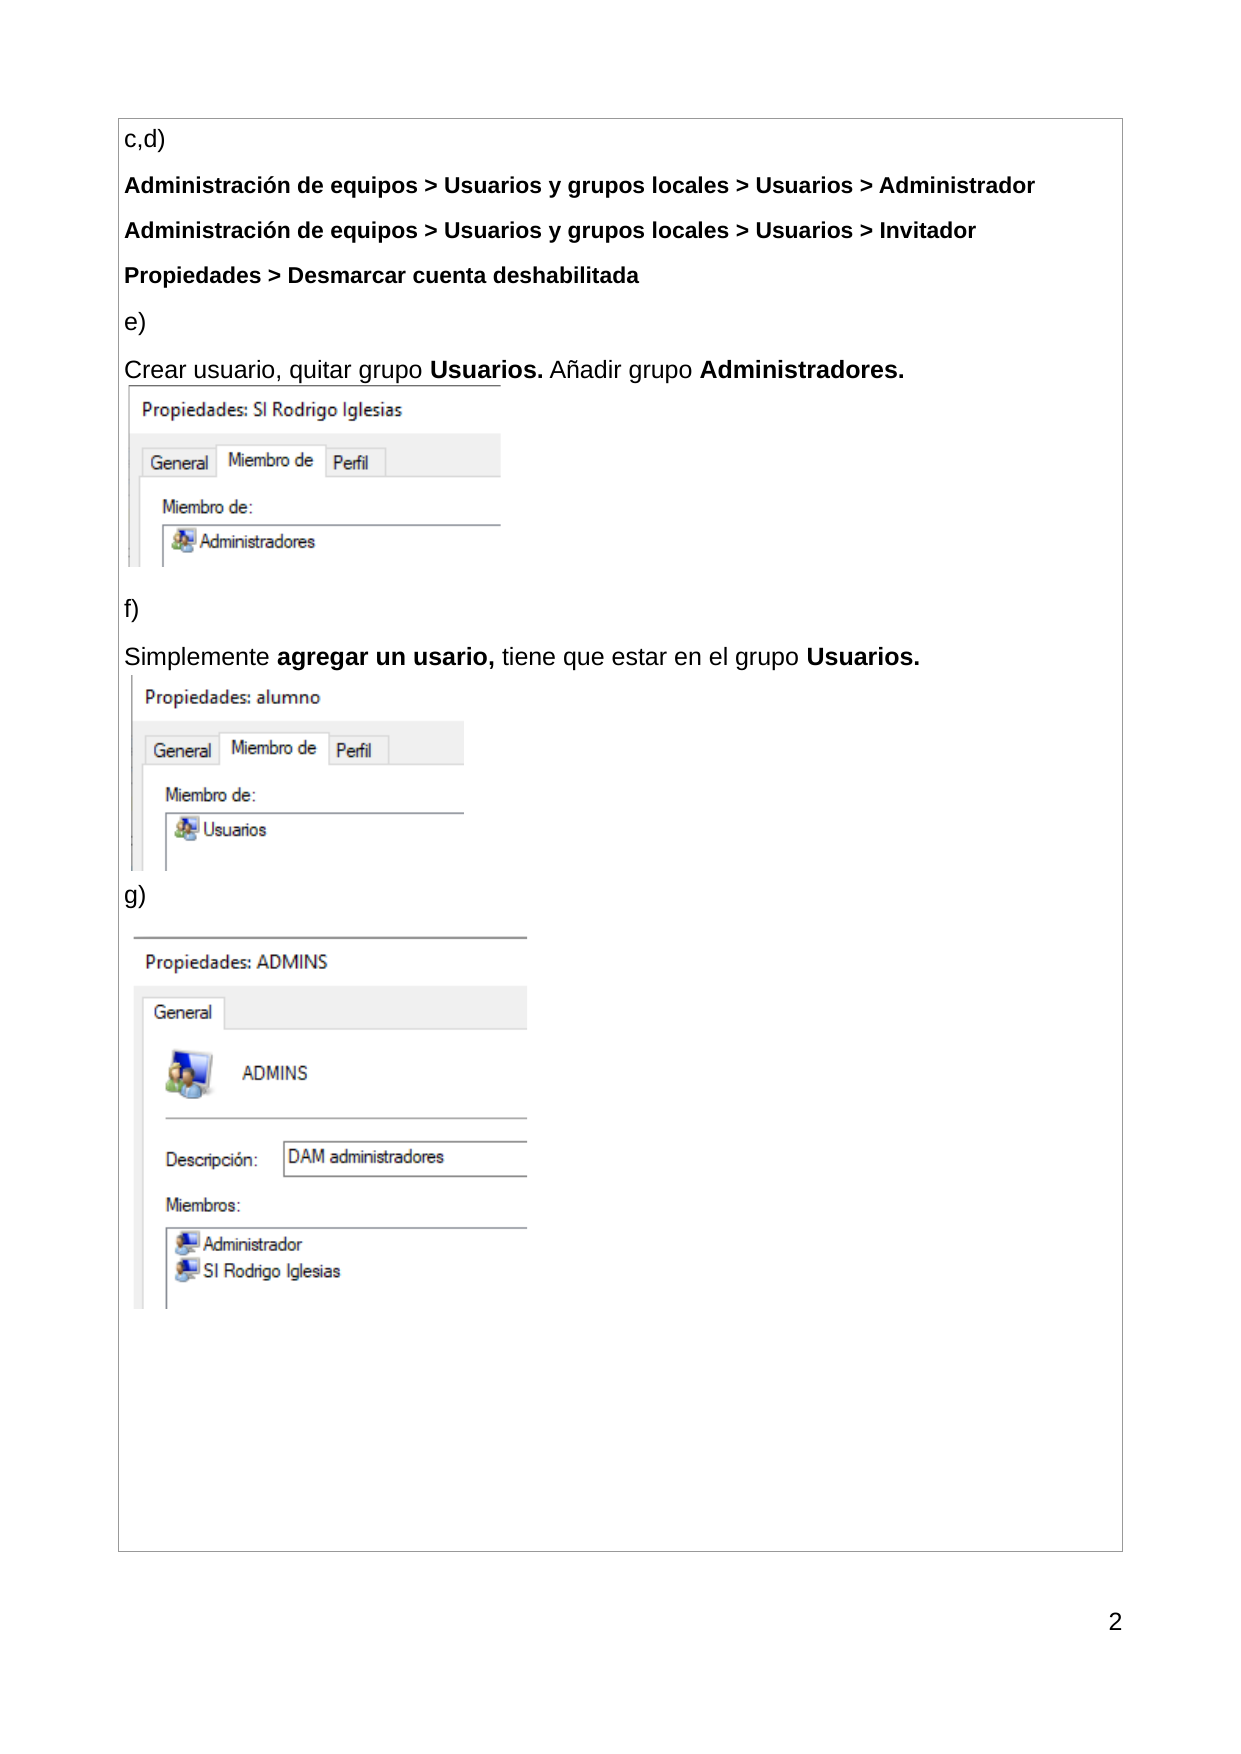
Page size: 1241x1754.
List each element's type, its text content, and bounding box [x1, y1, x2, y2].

picture [133, 936, 528, 1309]
picture [131, 675, 464, 871]
table_cell c,d) Administración de equipos > Usuarios y grupos locales > Usuarios > Administrador Administración de equipos > Usuarios y grupos locales > Usuarios > Invitador Propiedades > Desmarcar cuenta deshabilitada e) Crear usuario, quitar grupo Usuarios. Añadir grupo Administradores. f) Simplemente agregar un usario, tiene que estar en el grupo Usuarios. g) [119, 119, 1122, 1551]
picture [128, 385, 501, 567]
